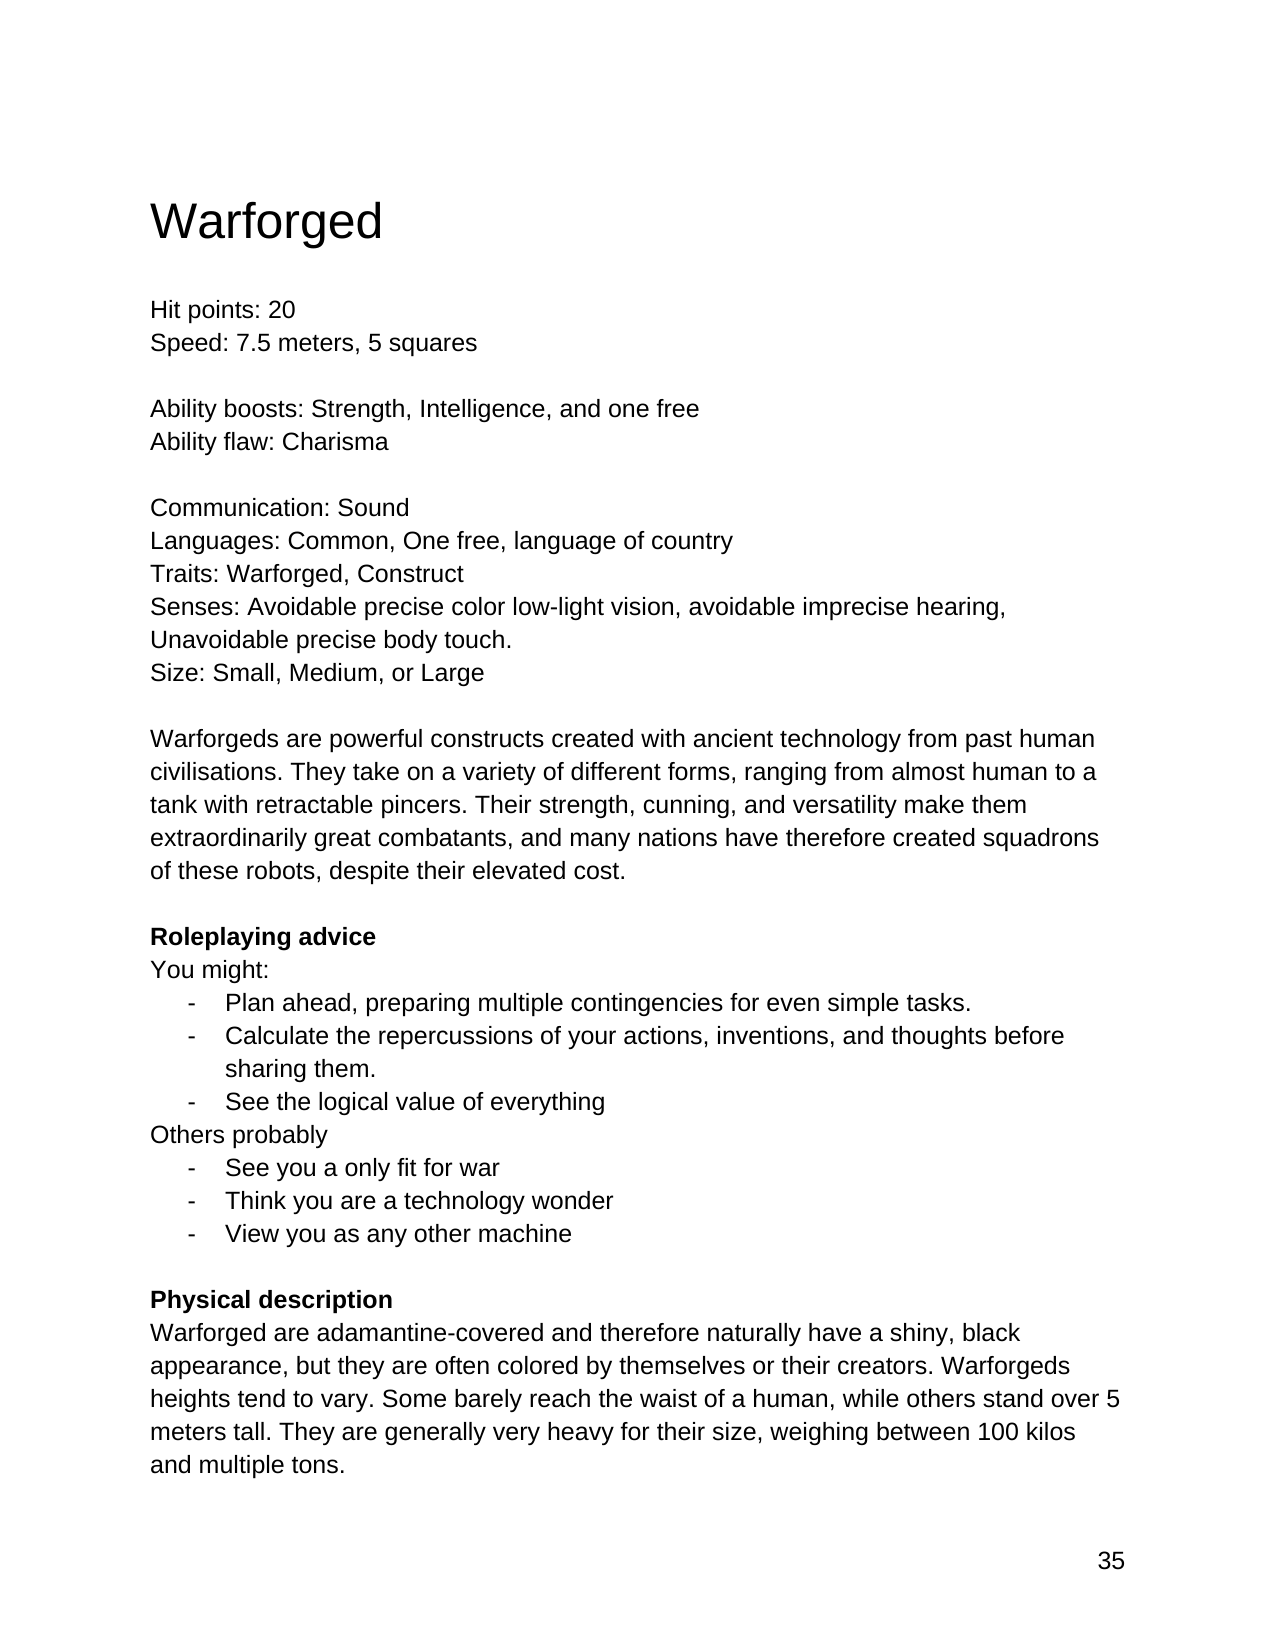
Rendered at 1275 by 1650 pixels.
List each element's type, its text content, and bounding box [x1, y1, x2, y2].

text Warforgeds are powerful constructs created with ancient technology from past human civilisations. They take on a variety of different forms, ranging from almost human to a tank with retractable pincers. Their strength, cunning, and versatility make them extraordinarily great combatants, and many nations have therefore created squadrons of these robots, despite their elevated cost. [150, 724, 1125, 885]
text Speed: 7.5 meters, 5 squares [150, 328, 1125, 356]
list View you as any other machine [187, 1219, 1125, 1248]
text Size: Small, Medium, or Large [150, 658, 1125, 687]
text Senses: Avoidable precise color low-light vision, avoidable imprecise hearing, Unavoidable precise body touch. [150, 592, 1125, 654]
subtitle Warforged [150, 192, 1125, 249]
text Hit points: 20 [150, 295, 1125, 323]
list See you a only fit for war [187, 1153, 1125, 1182]
text Warforged are adamantine-covered and therefore naturally have a shiny, black appearance, but they are often colored by themselves or their creators. Warforgeds heights tend to vary. Some barely reach the waist of a human, while others stand over 5 meters tall. They are generally very heavy for their size, weighing between 100 kilos and multiple tons. [150, 1318, 1125, 1479]
list See the logical value of everything [187, 1087, 1125, 1116]
text Communication: Sound [150, 493, 1125, 522]
text Roleplaying advice [150, 922, 1125, 951]
text Physical description [150, 1285, 1125, 1314]
list Plan ahead, preparing multiple contingencies for even simple tasks. [187, 988, 1125, 1017]
text Ability boosts: Strength, Intelligence, and one free [150, 394, 1125, 422]
text Languages: Common, One free, language of country [150, 526, 1125, 554]
text Traits: Warforged, Construct [150, 559, 1125, 588]
text You might: [150, 955, 1125, 984]
list Calculate the repercussions of your actions, inventions, and thoughts before sharing them. [187, 1021, 1125, 1083]
text Ability flaw: Charisma [150, 427, 1125, 456]
list Think you are a technology wonder [187, 1186, 1125, 1215]
text Others probably [150, 1120, 1125, 1149]
